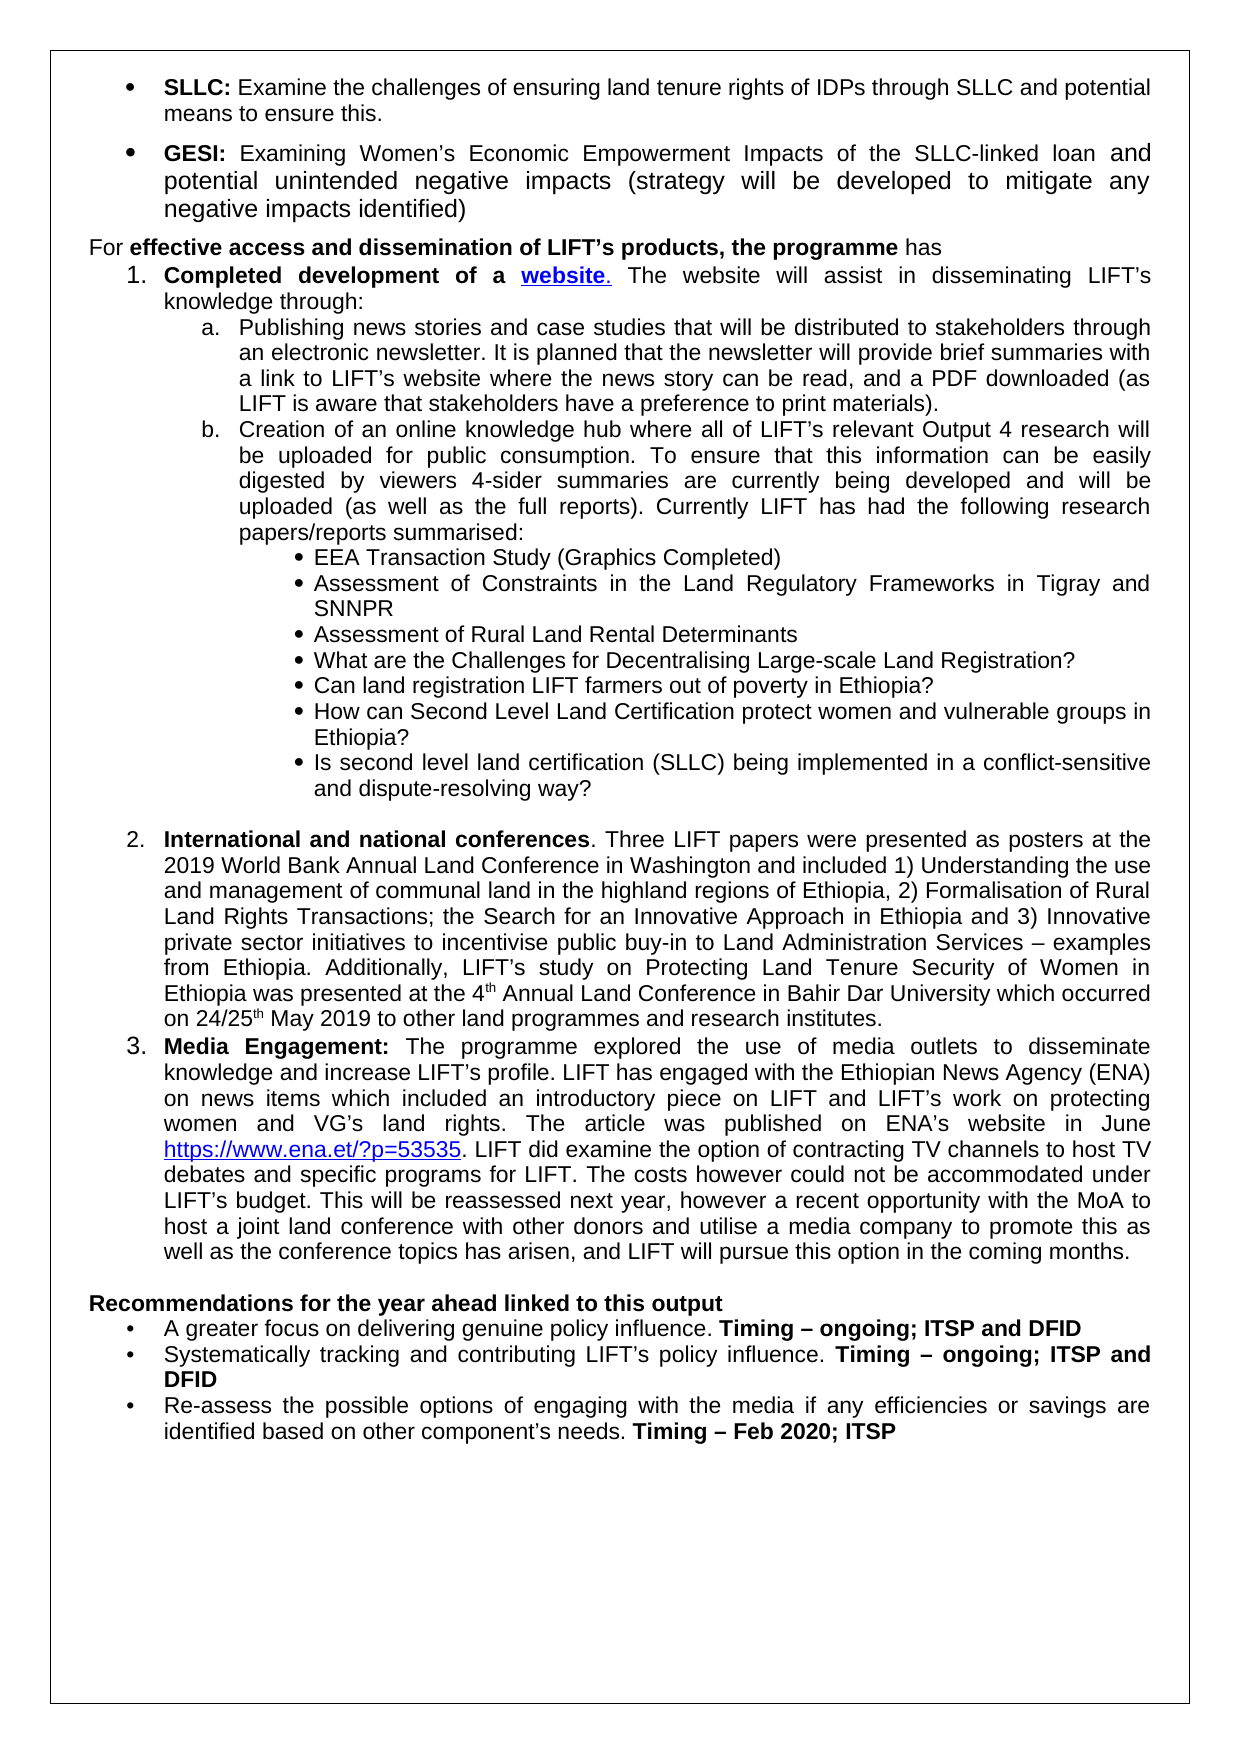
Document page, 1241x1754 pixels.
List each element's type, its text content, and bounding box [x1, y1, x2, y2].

list Media Engagement: The programme explored the use of media outlets to disseminate knowledge and increase LIFT’s profile. LIFT has engaged with the Ethiopian News Agency (ENA) on news items which included an introductory piece on LIFT and LIFT’s work on protecting women and VG’s land rights. The article was published on ENA’s website in June https://www.ena.et/?p=53535. LIFT did examine the option of contracting TV channels to host TV debates and specific programs for LIFT. The costs however could not be accommodated under LIFT’s budget. This will be reassessed next year, however a recent opportunity with the MoA to host a joint land conference with other donors and utilise a media company to promote this as well as the conference topics has arisen, and LIFT will pursue this option in the coming months. [126, 1032, 1152, 1264]
list Completed development of a website. The website will assist in disseminating LIFT’s knowledge through: [126, 261, 1152, 314]
list Can land registration LIFT farmers out of poverty in Ethiopia? [295, 673, 1152, 698]
list GESI: Examining Women’s Economic Empowerment Impacts of the SLLC-linked loan and potential unintended negative impacts (strategy will be developed to mitigate any negative impacts identified) [126, 139, 1152, 222]
list International and national conferences. Three LIFT papers were presented as posters at the 2019 World Bank Annual Land Conference in Washington and included 1) Understanding the use and management of communal land in the highland regions of Ethiopia, 2) Formalisation of Rural Land Rights Transactions; the Search for an Innovative Approach in Ethiopia and 3) Innovative private sector initiatives to incentivise public buy-in to Land Administration Services – examples from Ethiopia. Additionally, LIFT’s study on Protecting Land Tenure Security of Women in Ethiopia was presented at the 4th Annual Land Conference in Bahir Dar University which occurred on 24/25th May 2019 to other land programmes and research institutes. [126, 827, 1152, 1032]
list Is second level land certification (SLLC) being implemented in a conflict-sensitive and dispute-resolving way? [295, 750, 1152, 801]
list What are the Challenges for Decentralising Large-scale Land Registration? [295, 647, 1152, 673]
list Assessment of Constraints in the Land Regulatory Frameworks in Tigray and SNNPR [295, 570, 1152, 622]
list SLLC: Examine the challenges of ensuring land tenure rights of IDPs through SLLC and potential means to ensure this. [126, 75, 1152, 126]
list Publishing news stories and case studies that will be distributed to stakeholders through an electronic newsletter. It is planned that the newsletter will provide brief summaries with a link to LIFT’s website where the news story can be read, and a PDF downloaded (as LIFT is aware that stakeholders have a preference to print materials). [201, 314, 1152, 417]
list Assessment of Rural Land Rental Determinants [295, 622, 1152, 647]
text For effective access and dissemination of LIFT’s products, the programme has [89, 235, 1152, 261]
list Creation of an online knowledge hub where all of LIFT’s relevant Output 4 research will be uploaded for public consumption. To ensure that this information can be easily digested by viewers 4-sider summaries are currently being developed and will be uploaded (as well as the full reports). Currently LIFT has had the following research papers/reports summarised: [201, 417, 1152, 545]
list Re-assess the possible options of engaging with the media if any efficiencies or savings are identified based on other component’s needs. Timing – Feb 2020; ITSP [126, 1393, 1152, 1444]
list How can Second Level Land Certification protect women and vulnerable groups in Ethiopia? [295, 698, 1152, 750]
list A greater focus on delivering genuine policy influence. Timing – ongoing; ITSP and DFID [126, 1316, 1152, 1341]
text Recommendations for the year ahead linked to this output [89, 1290, 1152, 1316]
list EEA Transaction Study (Graphics Completed) [295, 545, 1152, 570]
list Systematically tracking and contributing LIFT’s policy influence. Timing – ongoing; ITSP and DFID [126, 1341, 1152, 1393]
